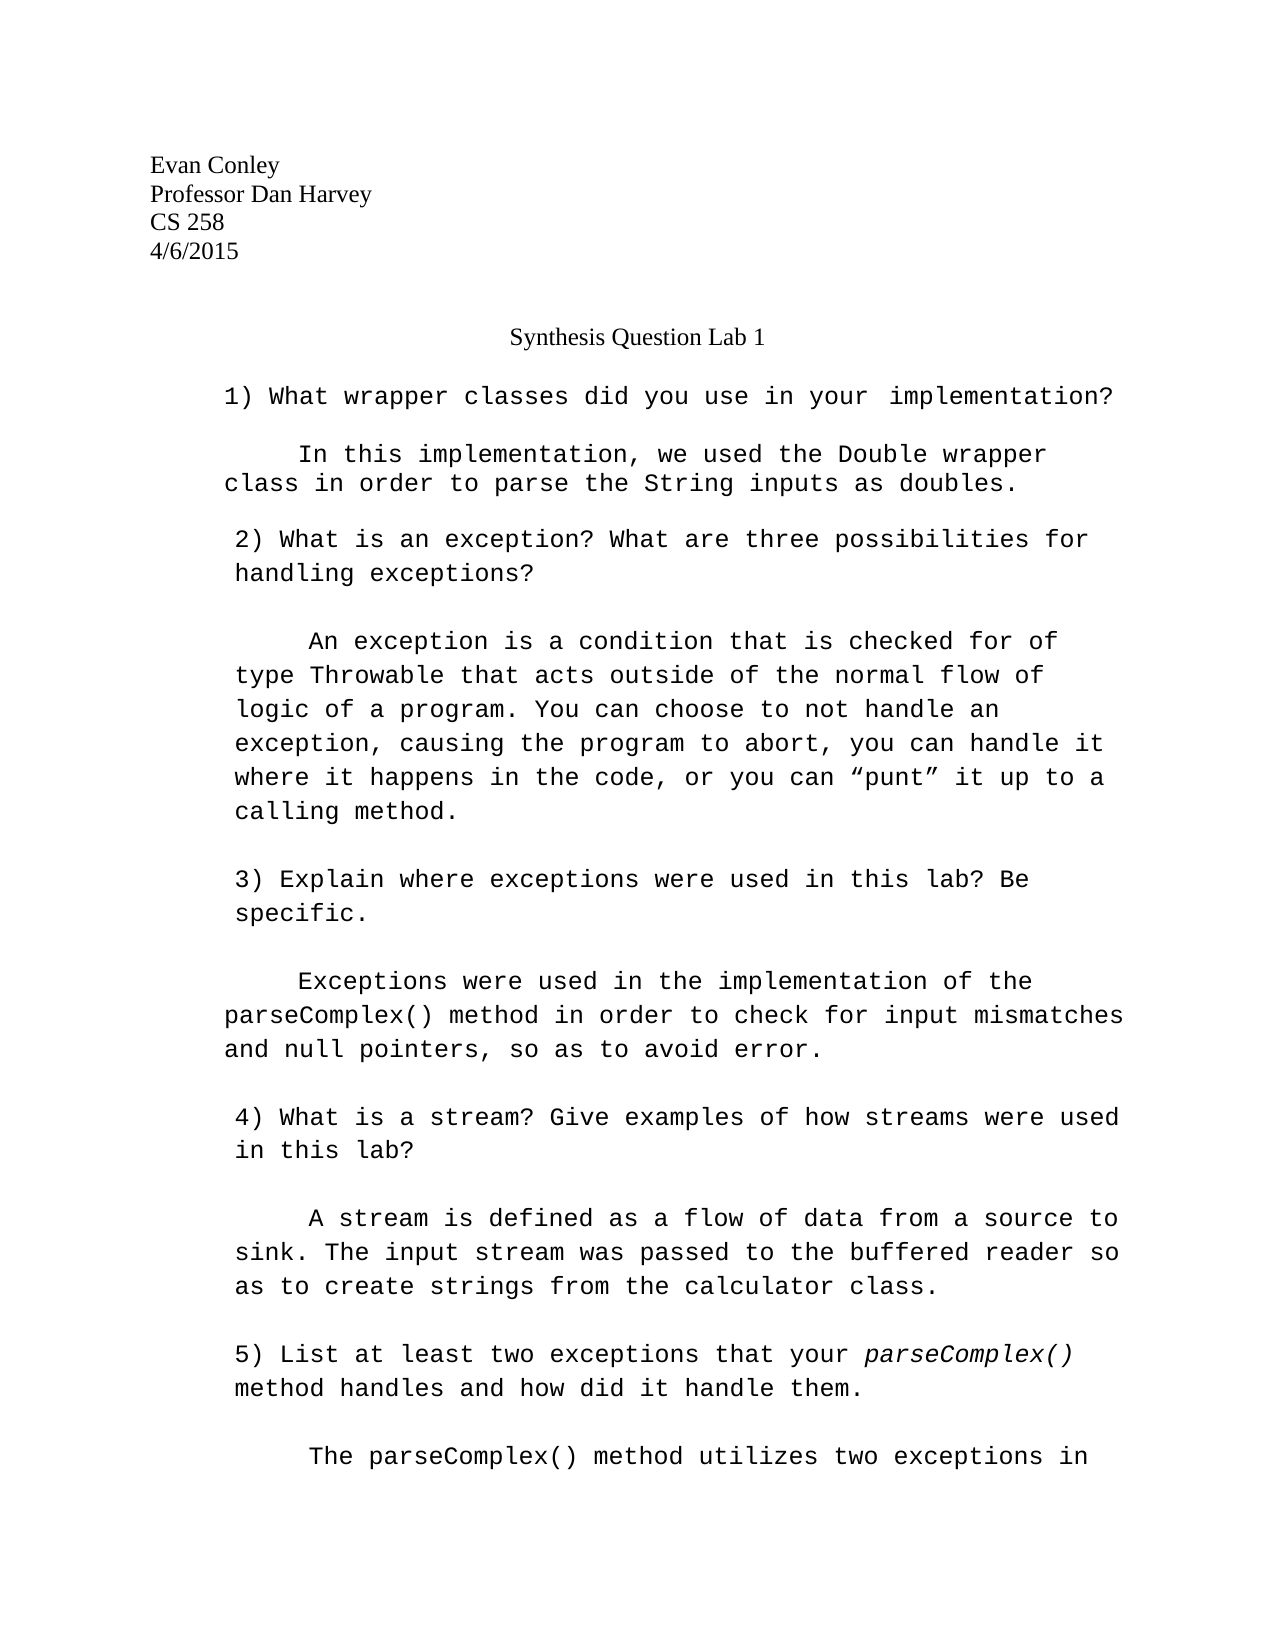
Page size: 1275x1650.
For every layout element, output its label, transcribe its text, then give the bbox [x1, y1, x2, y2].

text Professor Dan Harvey [150, 179, 1125, 207]
text 4) What is a stream? Give examples of how streams were used in this lab? [234, 1104, 1125, 1166]
text CS 258 [150, 207, 1125, 236]
text 4/6/2015 [150, 236, 1125, 265]
text In this implementation, we used the Double wrapper class in order to parse the String inputs as doubles. [150, 442, 1125, 498]
text An exception is a condition that is checked for of type Throwable that acts outside of the normal flow of logic of a program. You can choose to not handle an exception, causing the program to abort, you can handle it where it happens in the code, or you can “punt” it up to a calling method. [234, 629, 1125, 827]
text 3) Explain where exceptions were used in this lab? Be specific. [234, 866, 1125, 929]
text 5) List at least two exceptions that your parseComplex() method handles and how did it handle them. [234, 1342, 1125, 1404]
text The parseComplex() method utilizes two exceptions in [234, 1444, 1125, 1472]
text Synthesis Question Lab 1 [150, 322, 1125, 351]
text Exceptions were used in the implementation of the parseComplex() method in order to check for input mismatches and null pointers, so as to avoid error. [150, 968, 1125, 1064]
text Evan Conley [150, 150, 1125, 179]
text 1) What wrapper classes did you use in your implementation? [150, 380, 1125, 413]
text A stream is defined as a flow of data from a source to sink. The input stream was passed to the buffered reader so as to create strings from the calculator class. [234, 1206, 1125, 1302]
text 2) What is an exception? What are three possibilities for handling exceptions? [234, 527, 1125, 589]
